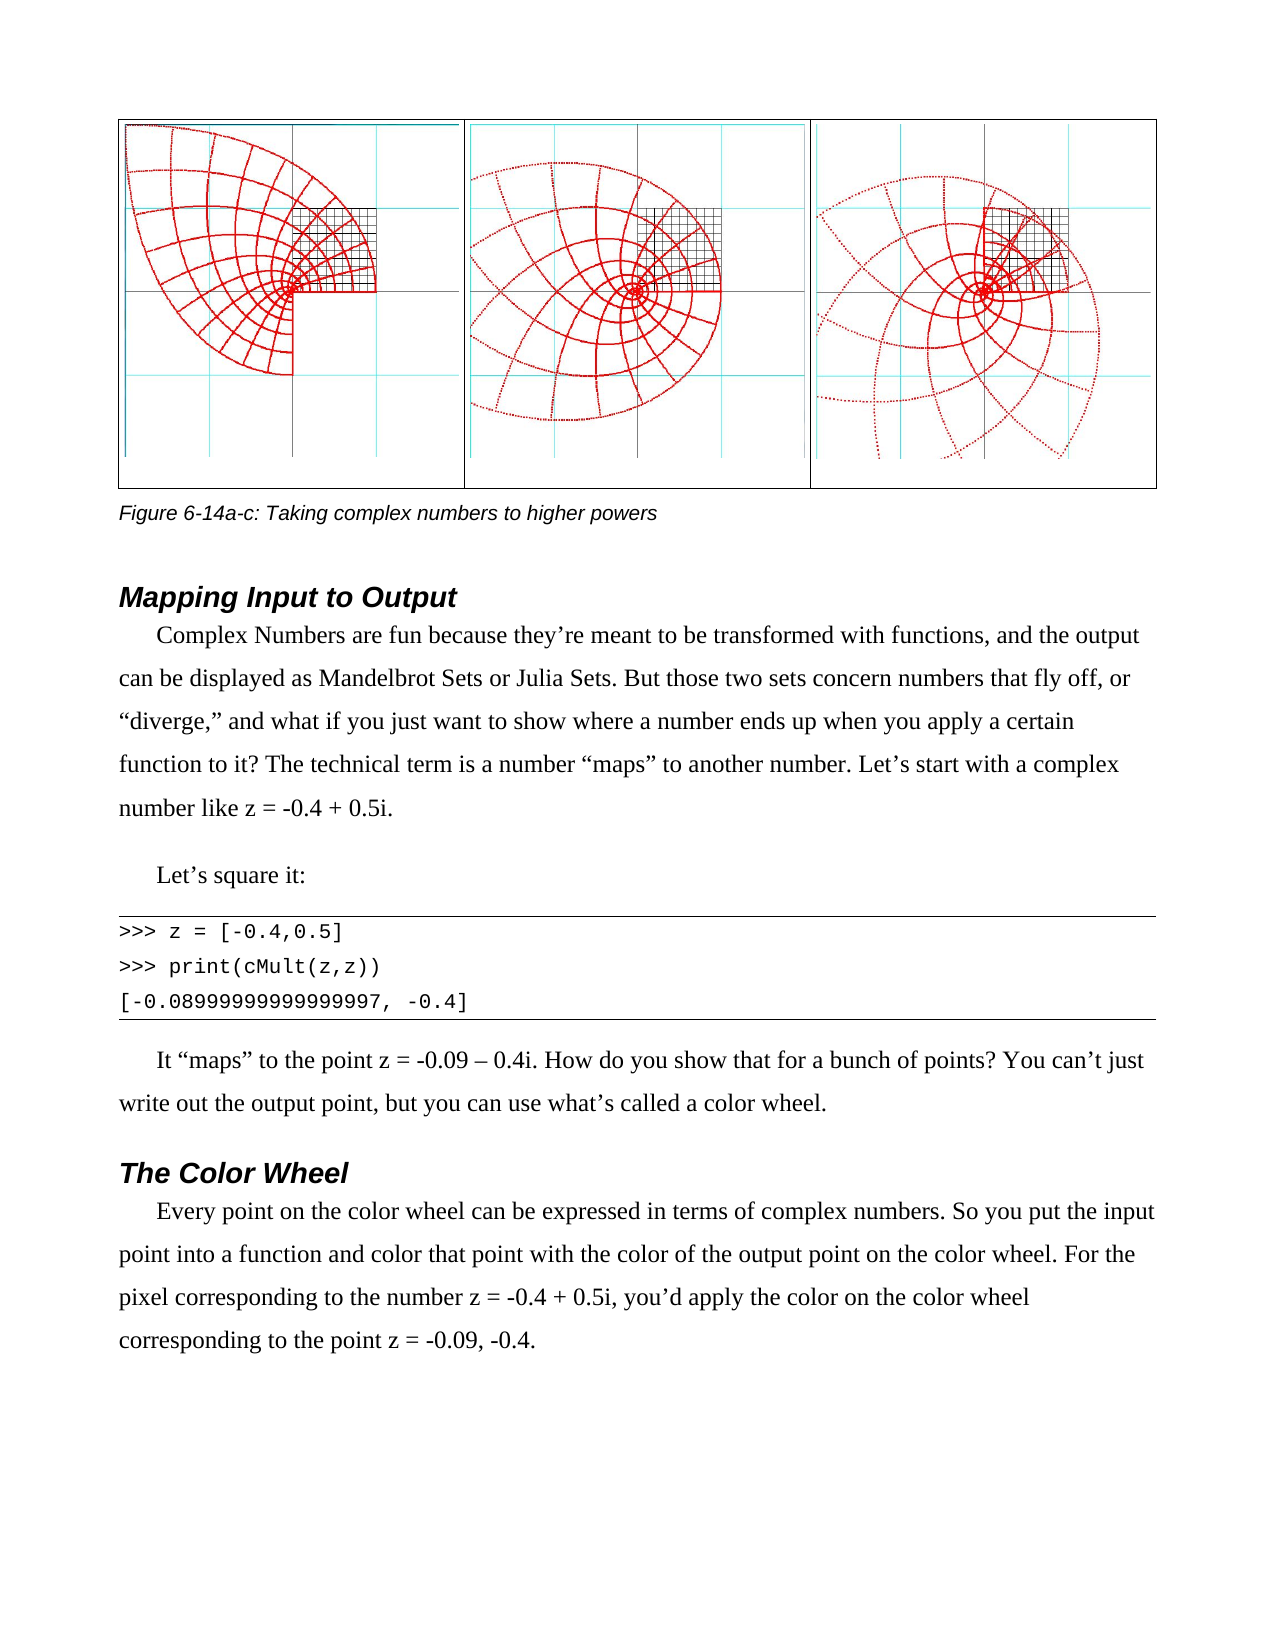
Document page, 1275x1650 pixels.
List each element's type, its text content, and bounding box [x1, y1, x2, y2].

text >>> z = [-0.4,0.5] [118, 917, 1156, 944]
picture [816, 124, 1151, 459]
table_cell [119, 120, 464, 488]
subtitle The Color Wheel [118, 1156, 1156, 1189]
text Every point on the color wheel can be expressed in terms of complex numbers. So you put the input point into a function and color that point with the color of the output point on the color wheel. For the pixel corresponding to the number z = -0.4 + 0.5i, you’d apply the color on the color wheel corresponding to the point z = -0.09, -0.4. [118, 1196, 1156, 1354]
picture [124, 124, 459, 457]
text Complex Numbers are fun because they’re meant to be transformed with functions, and the output can be displayed as Mandelbrot Sets or Julia Sets. But those two sets concern numbers that fly off, or “diverge,” and what if you just want to show where a number ends up when you apply a certain function to it? The technical term is a number “maps” to another number. Let’s start with a complex number like z = -0.4 + 0.5i. [118, 620, 1156, 821]
subtitle Mapping Input to Output [118, 580, 1156, 614]
text >>> print(cMult(z,z)) [118, 956, 1156, 980]
table_cell [465, 120, 810, 488]
table_cell [811, 120, 1156, 488]
picture [470, 124, 805, 458]
text Let’s square it: [118, 860, 1156, 889]
text [-0.08999999999999997, -0.4] [118, 992, 1156, 1020]
text It “maps” to the point z = -0.09 – 0.4i. How do you show that for a bunch of points? You can’t just write out the output point, but you can use what’s called a color wheel. [118, 1045, 1156, 1117]
text Figure 6-14a-c: Taking complex numbers to higher powers [118, 501, 1156, 525]
